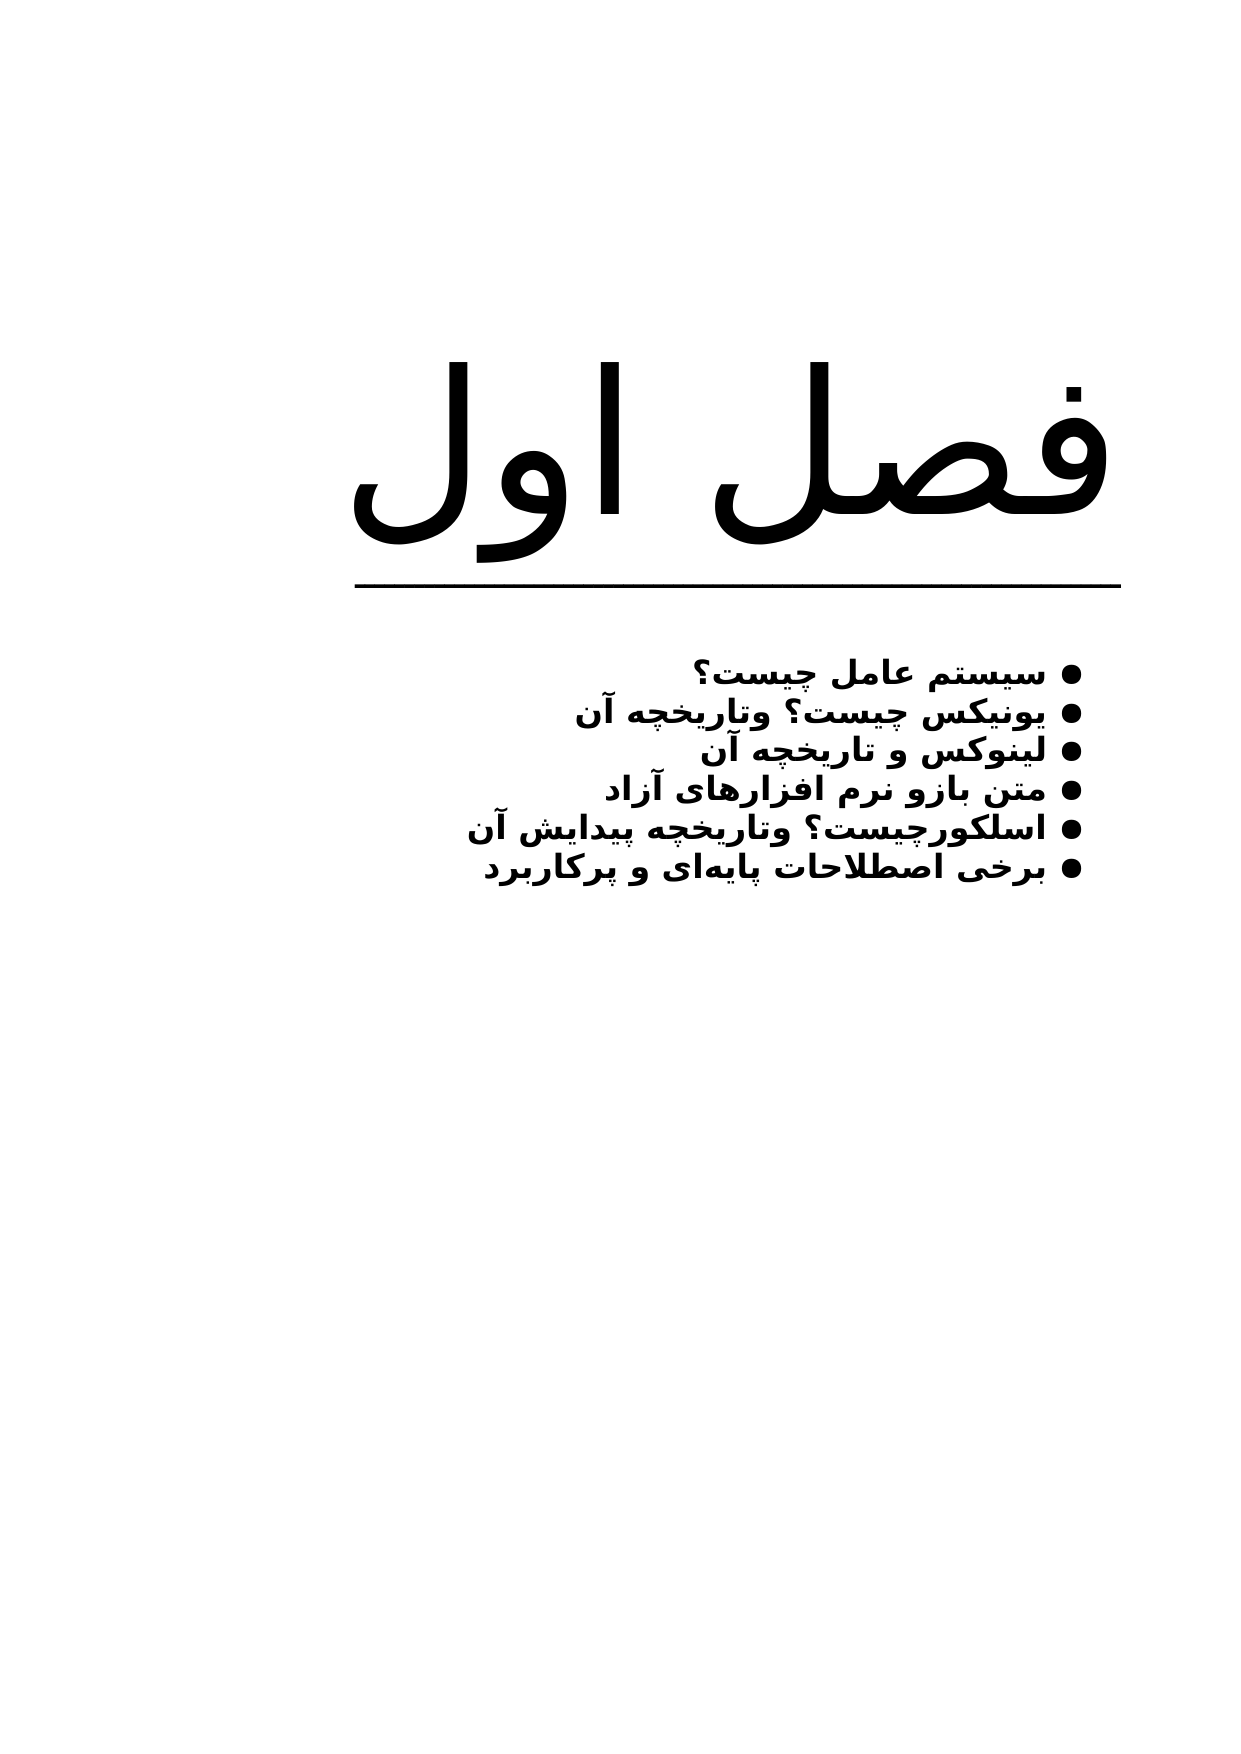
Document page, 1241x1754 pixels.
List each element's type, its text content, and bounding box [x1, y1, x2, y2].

list سیستم عامل چیست؟ [118, 653, 1084, 692]
list متن بازو نرم افزارهای آزاد [118, 770, 1084, 809]
list یونیکس چیست؟ وتاریخچه آن [118, 692, 1084, 731]
list اسلکورچیست؟ وتاریخچه پیدایش آن [118, 809, 1084, 847]
list لینوکس و تاریخچه آن [118, 731, 1084, 770]
text فصل اول [118, 329, 1122, 562]
list برخی اصطلاحات پایه‌ای و پرکاربرد [118, 847, 1084, 886]
text ـــــــــــــــــــــــــــــــــــــــــــــــــــــــــــــــــــــــــــــ [118, 562, 1122, 596]
